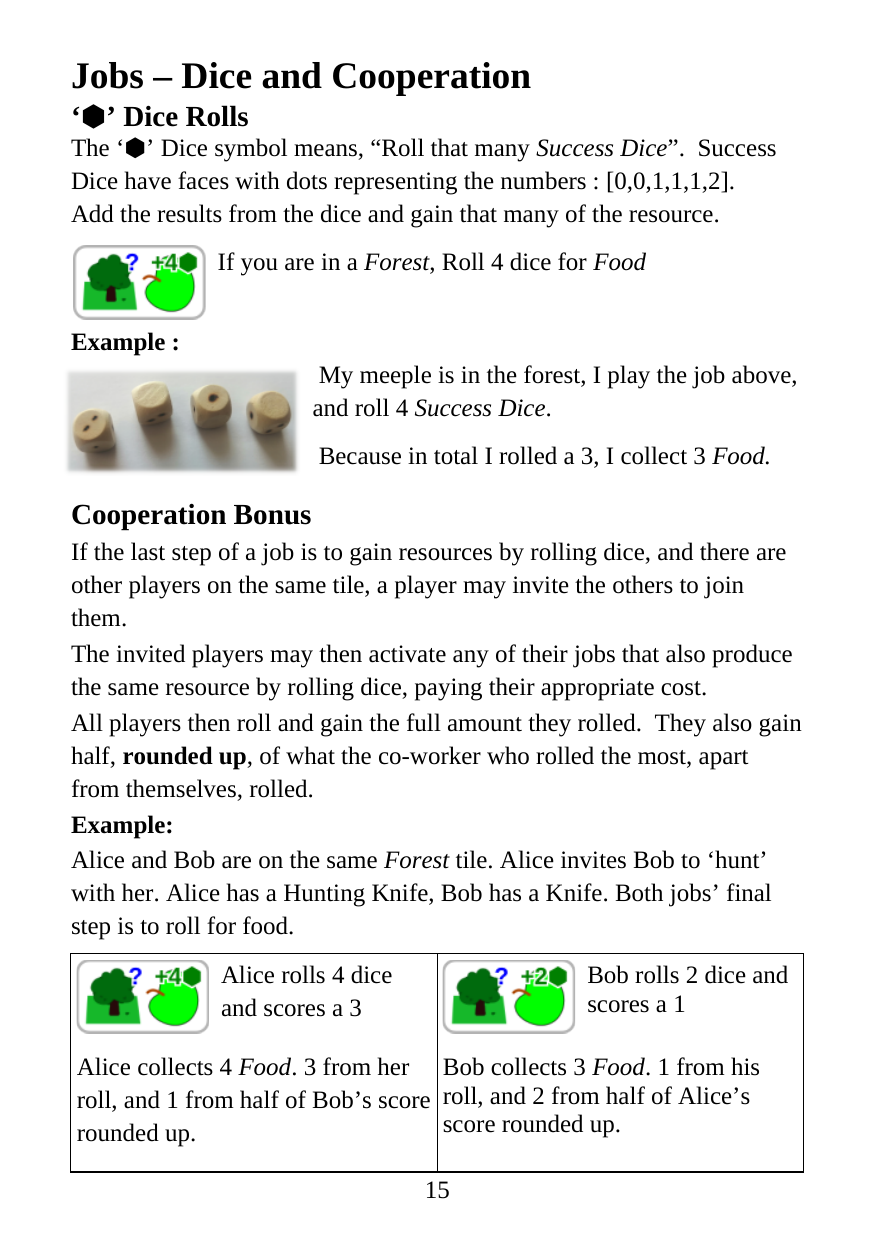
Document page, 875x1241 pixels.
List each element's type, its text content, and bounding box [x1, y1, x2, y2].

picture [442, 960, 576, 1034]
subtitle ‘⬢’ Dice Rolls [71, 99, 803, 132]
table_header Bob rolls 2 dice and scores a 1 [438, 954, 803, 1046]
text If you are in a Forest, Roll 4 dice for Food [206, 247, 803, 308]
picture [63, 367, 301, 476]
text Example: [71, 810, 803, 838]
picture [73, 245, 206, 320]
picture [76, 960, 209, 1034]
text The ‘⬢’ Dice symbol means, “Roll that many Success Dice”. Success Dice have faces with dots representing the numbers : [0,0,1,1,1,2]. Add the results from the dice and gain that many of the resource. [71, 133, 803, 228]
text All players then roll and gain the full amount they rolled. They also gain half, rounded up, of what the co-worker who rolled the most, apart from themselves, rolled. [71, 708, 803, 803]
text If the last step of a job is to gain resources by rolling dice, and there are other players on the same tile, a player may invite the others to join them. [71, 537, 803, 632]
table_header Alice rolls 4 dice and scores a 3 [71, 954, 437, 1046]
subtitle Jobs – Dice and Cooperation [71, 53, 803, 96]
table_cell Alice collects 4 Food. 3 from her roll, and 1 from half of Bob’s score rounded up. [71, 1046, 437, 1171]
table_cell Bob collects 3 Food. 1 from his roll, and 2 from half of Alice’s score rounded up. [438, 1046, 803, 1171]
subtitle Cooperation Bonus [71, 497, 803, 531]
text Alice and Bob are on the same Forest tile. Alice invites Bob to ‘hunt’ with her. Alice has a Hunting Knife, Bob has a Knife. Both jobs’ final step is to roll for food. [71, 845, 803, 940]
text The invited players may then activate any of their jobs that also produce the same resource by rolling dice, paying their appropriate cost. [71, 639, 803, 701]
text Because in total I rolled a 3, I collect 3 Food. [301, 441, 803, 470]
text Example : My meeple is in the forest, I play the job above, and roll 4 Success Dice. [71, 327, 803, 422]
